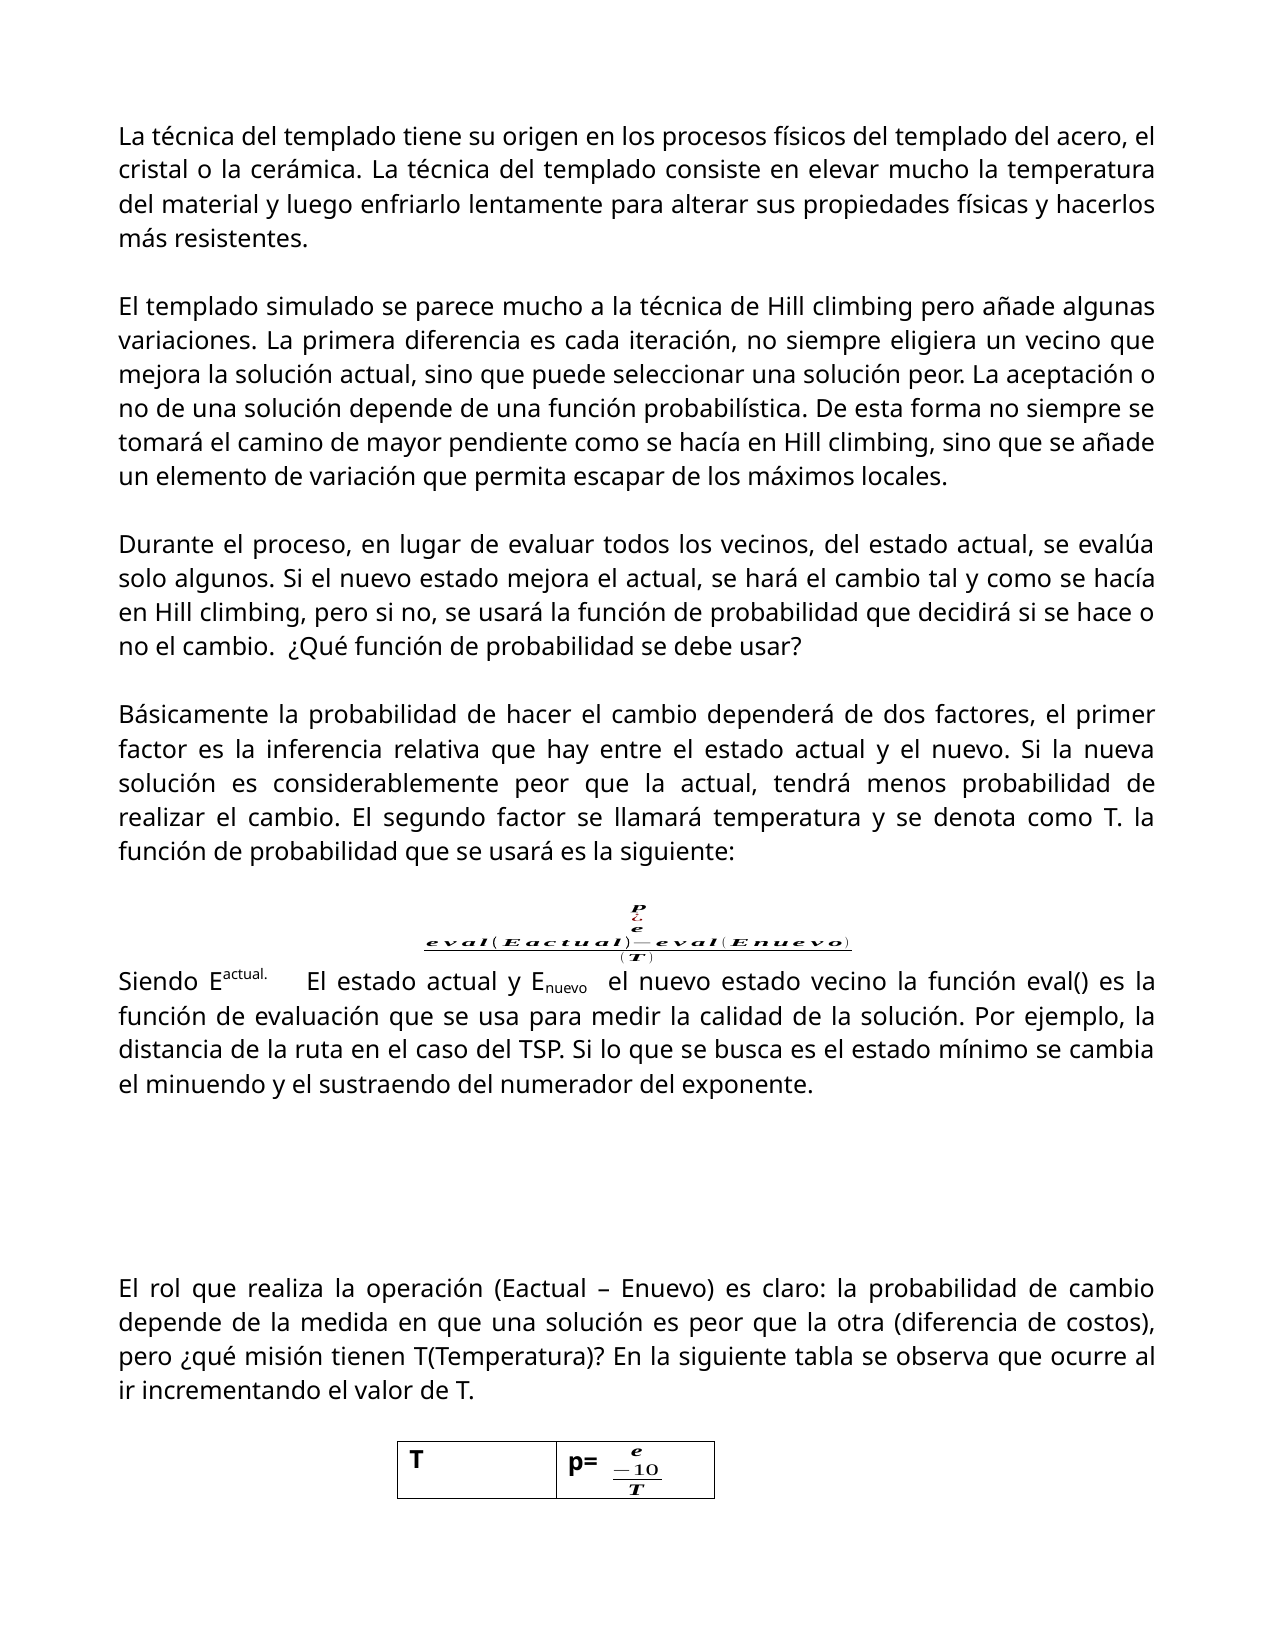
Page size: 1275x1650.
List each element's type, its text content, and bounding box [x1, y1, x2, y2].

text Siendo Eactual. El estado actual y Enuevo el nuevo estado vecino la función eval() es la función de evaluación que se usa para medir la calidad de la solución. Por ejemplo, la distancia de la ruta en el caso del TSP. Si lo que se busca es el estado mínimo se cambia el minuendo y el sustraendo del numerador del exponente. [118, 964, 1157, 1100]
text El templado simulado se parece mucho a la técnica de Hill climbing pero añade algunas variaciones. La primera diferencia es cada iteración, no siempre eligiera un vecino que mejora la solución actual, sino que puede seleccionar una solución peor. La aceptación o no de una solución depende de una función probabilística. De esta forma no siempre se tomará el camino de mayor pendiente como se hacía en Hill climbing, sino que se añade un elemento de variación que permita escapar de los máximos locales. [118, 288, 1157, 493]
text El rol que realiza la operación (Eactual – Enuevo) es claro: la probabilidad de cambio depende de la medida en que una solución es peor que la otra (diferencia de costos), pero ¿qué misión tienen T(Temperatura)? En la siguiente tabla se observa que ocurre al ir incrementando el valor de T. [118, 1271, 1157, 1407]
table_header T [398, 1442, 556, 1498]
text Durante el proceso, en lugar de evaluar todos los vecinos, del estado actual, se evalúa solo algunos. Si el nuevo estado mejora el actual, se hará el cambio tal y como se hacía en Hill climbing, pero si no, se usará la función de probabilidad que decidirá si se hace o no el cambio. ¿Qué función de probabilidad se debe usar? [118, 527, 1157, 663]
table_header p= [557, 1442, 714, 1498]
text La técnica del templado tiene su origen en los procesos físicos del templado del acero, el cristal o la cerámica. La técnica del templado consiste en elevar mucho la temperatura del material y luego enfriarlo lentamente para alterar sus propiedades físicas y hacerlos más resistentes. [118, 118, 1157, 254]
text Básicamente la probabilidad de hacer el cambio dependerá de dos factores, el primer factor es la inferencia relativa que hay entre el estado actual y el nuevo. Si la nueva solución es considerablemente peor que la actual, tendrá menos probabilidad de realizar el cambio. El segundo factor se llamará temperatura y se denota como T. la función de probabilidad que se usará es la siguiente: [118, 697, 1157, 867]
